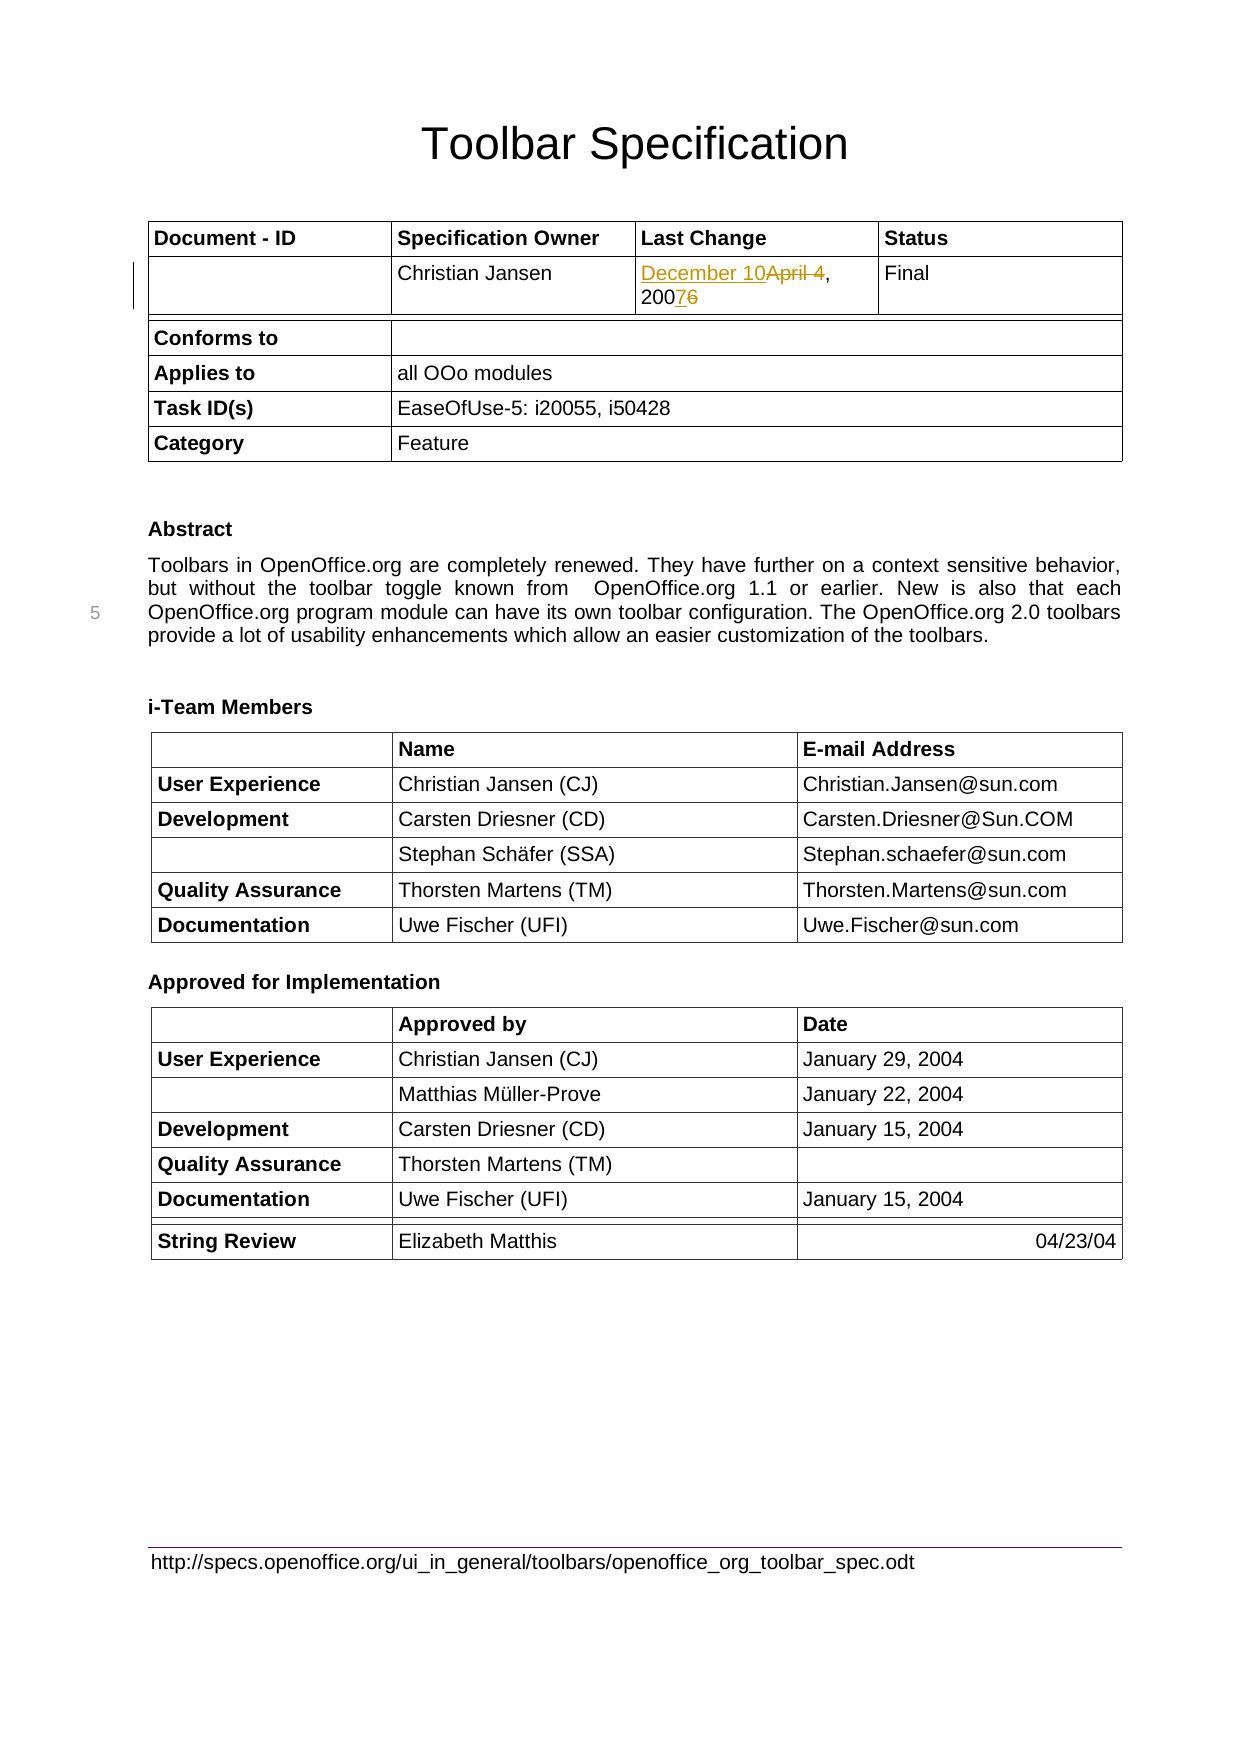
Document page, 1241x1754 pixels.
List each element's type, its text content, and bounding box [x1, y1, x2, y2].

table_cell [798, 1218, 1122, 1224]
table_cell Quality Assurance [152, 873, 392, 907]
text Abstract [148, 517, 1122, 541]
table_cell Carsten.Driesner@Sun.COM [798, 803, 1122, 837]
table_cell [152, 1078, 392, 1112]
table_cell [149, 257, 391, 314]
table_cell Applies to [149, 356, 391, 391]
table_cell Thorsten Martens (TM) [393, 873, 797, 907]
table_cell [392, 321, 1122, 355]
table_cell Thorsten Martens (TM) [393, 1148, 797, 1182]
table_header Status [879, 222, 1122, 256]
table_cell Matthias Müller-Prove [393, 1078, 797, 1112]
table_cell January 15, 2004 [798, 1113, 1122, 1147]
table_header Approved by [393, 1008, 797, 1042]
table_cell Uwe Fischer (UFI) [393, 1183, 797, 1217]
table_cell Carsten Driesner (CD) [393, 1113, 797, 1147]
table_header Document - ID [149, 222, 391, 256]
table_cell Christian Jansen (CJ) [393, 1043, 797, 1077]
table_cell Uwe Fischer (UFI) [393, 908, 797, 942]
table_cell User Experience [152, 1043, 392, 1077]
table_cell Stephan Schäfer (SSA) [393, 838, 797, 872]
table_header [152, 1008, 392, 1042]
table_cell 23.04.04 [798, 1225, 1122, 1259]
text Approved for Implementation [148, 971, 1122, 994]
table_cell EaseOfUse-5: i20055, i50428 [392, 392, 1122, 426]
table_header Specification Owner [392, 222, 635, 256]
table_header Date [798, 1008, 1122, 1042]
table_cell Christian Jansen [392, 257, 635, 314]
table_cell [393, 1218, 797, 1224]
table_cell Feature [392, 427, 1122, 461]
table_cell Christian Jansen (CJ) [393, 768, 797, 802]
table_cell [798, 1148, 1122, 1182]
table_cell [149, 315, 1122, 320]
table_cell Development [152, 803, 392, 837]
table_cell Quality Assurance [152, 1148, 392, 1182]
table_cell Elizabeth Matthis [393, 1225, 797, 1259]
table_cell Task ID(s) [149, 392, 391, 426]
table_cell User Experience [152, 768, 392, 802]
table_cell all OOo modules [392, 356, 1122, 391]
table_cell String Review [152, 1225, 392, 1259]
text Toolbars in OpenOffice.org are completely renewed. They have further on a context sensitive behavior, but without the toolbar toggle known from OpenOffice.org 1.1 or earlier. New is also that each OpenOffice.org program module can have its own toolbar configuration. The OpenOffice.org 2.0 toolbars provide a lot of usability enhancements which allow an easier customization of the toolbars. [148, 553, 1122, 647]
table_cell Documentation [152, 1183, 392, 1217]
text Toolbar Specification [148, 118, 1122, 169]
table_cell Uwe.Fischer@sun.com [798, 908, 1122, 942]
table_header E-mail Address [798, 733, 1122, 767]
table_cell Stephan.schaefer@sun.com [798, 838, 1122, 872]
table_cell Christian.Jansen@sun.com [798, 768, 1122, 802]
table_cell Carsten Driesner (CD) [393, 803, 797, 837]
table_cell Category [149, 427, 391, 461]
table_cell [152, 838, 392, 872]
table_cell January 29, 2004 [798, 1043, 1122, 1077]
table_cell Final [879, 257, 1122, 314]
table_header Last Change [636, 222, 878, 256]
table_header Name [393, 733, 797, 767]
table_cell [152, 1218, 392, 1224]
table_cell Conforms to [149, 321, 391, 355]
text i-Team Members [148, 696, 1122, 719]
table_cell Thorsten.Martens@sun.com [798, 873, 1122, 907]
table_header [152, 733, 392, 767]
table_cell January 15, 2004 [798, 1183, 1122, 1217]
table_cell January 22, 2004 [798, 1078, 1122, 1112]
table_cell Documentation [152, 908, 392, 942]
table_cell December 10, 2007 [636, 257, 878, 314]
table_cell Development [152, 1113, 392, 1147]
